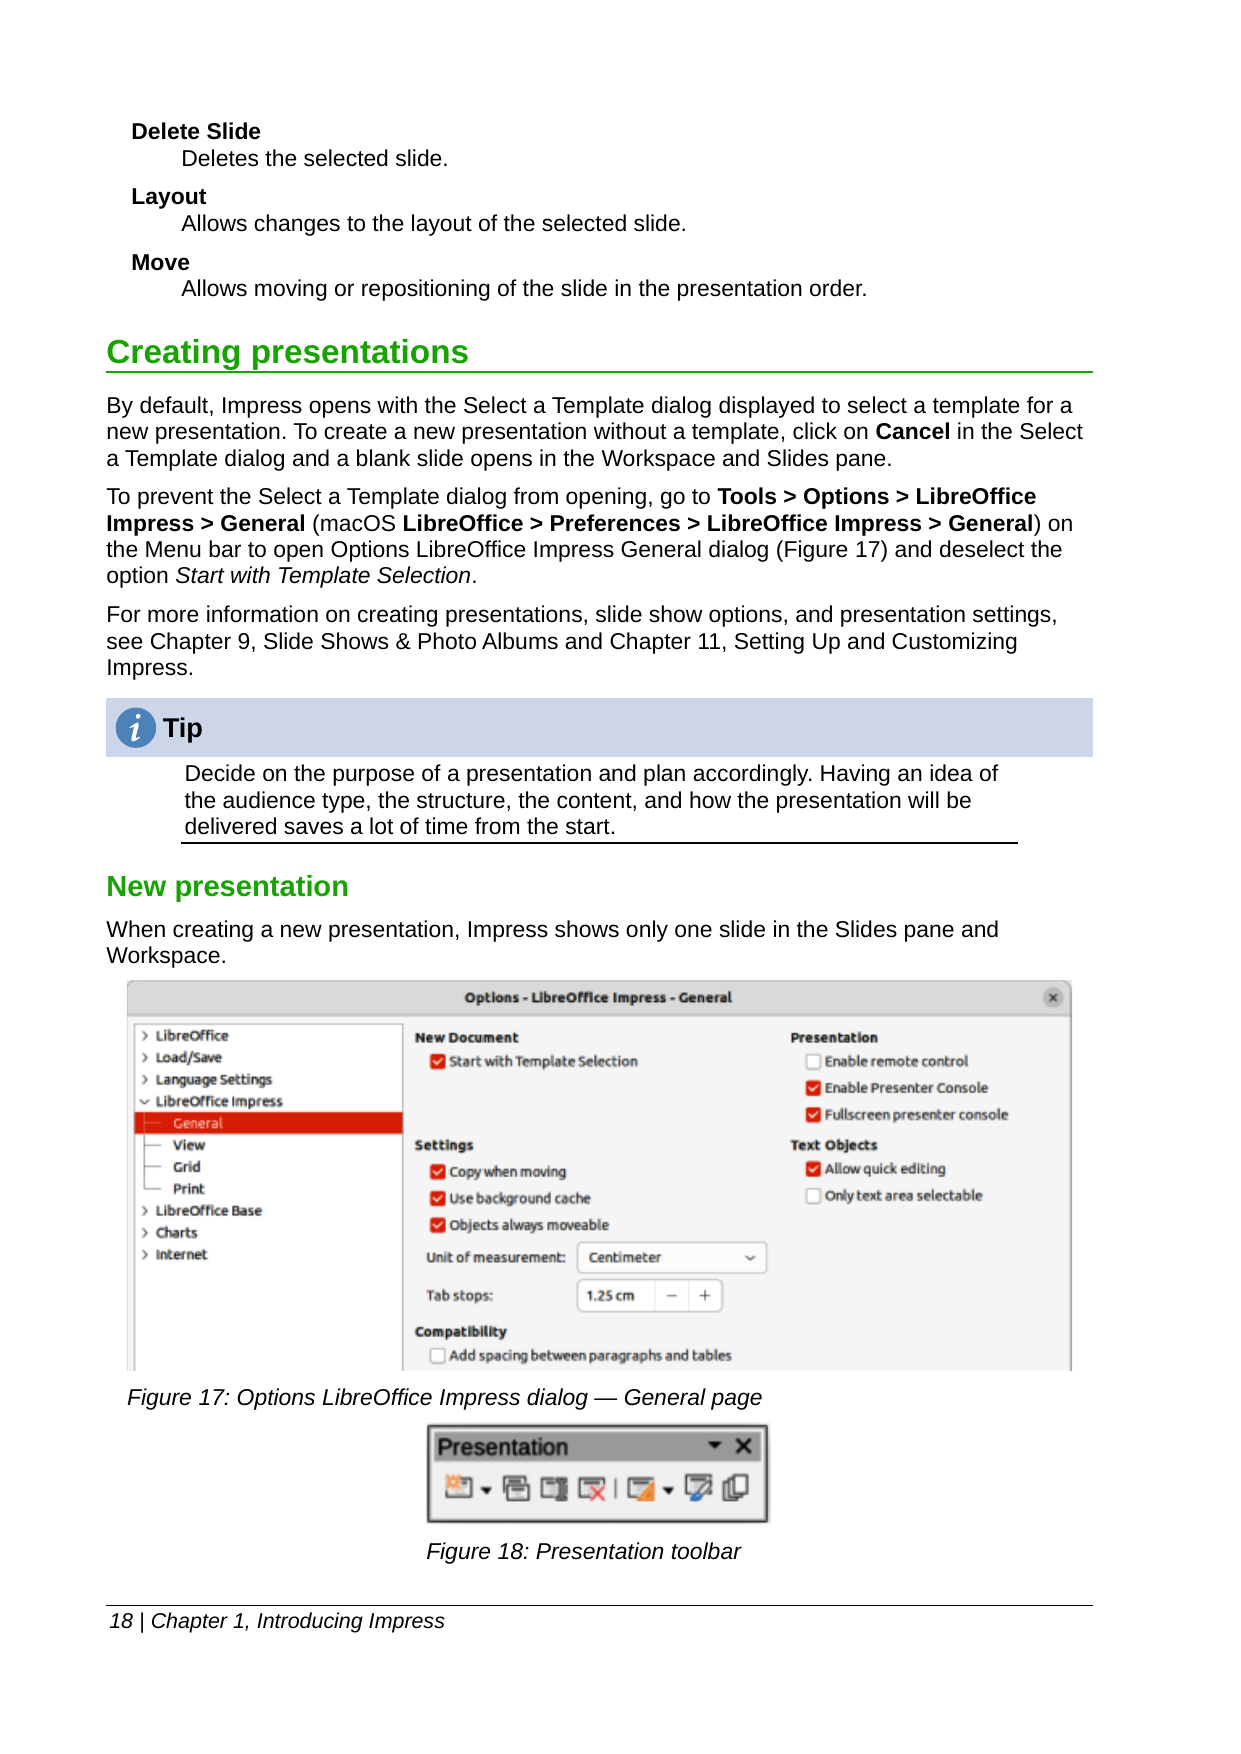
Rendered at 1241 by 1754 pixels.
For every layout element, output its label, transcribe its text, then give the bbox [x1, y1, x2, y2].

text For more information on creating presentations, slide show options, and presentation settings, see Chapter 9, Slide Shows & Photo Albums and Chapter 11, Setting Up and Customizing Impress. [106, 601, 1093, 680]
text Deletes the selected slide. [181, 144, 1093, 171]
text Allows changes to the layout of the selected slide. [181, 210, 1093, 236]
text To prevent the Select a Template dialog from opening, go to Tools > Options > LibreOffice Impress > General (macOS LibreOffice > Preferences > LibreOffice Impress > General) on the Menu bar to open Options LibreOffice Impress General dialog (Figure 17) and deselect the option Start with Template Selection. [106, 483, 1093, 589]
text Move [131, 248, 1093, 275]
text Decide on the purpose of a presentation and plan accordingly. Having an idea of the audience type, the structure, the content, and how the presentation will be delivered saves a lot of time from the start. [181, 757, 1018, 842]
text Figure 18: Presentation toolbar [426, 1538, 773, 1564]
picture [126, 980, 1073, 1371]
text Allows moving or repositioning of the slide in the presentation order. [181, 275, 1093, 301]
subtitle Tip [106, 698, 1093, 757]
text Delete Slide [131, 118, 1093, 144]
picture [426, 1422, 773, 1526]
subtitle New presentation [106, 869, 1093, 903]
subtitle Creating presentations [106, 332, 1093, 371]
text By default, Impress opens with the Select a Template dialog displayed to select a template for a new presentation. To create a new presentation without a template, click on Cancel in the Select a Template dialog and a blank slide opens in the Workspace and Slides pane. [106, 392, 1093, 471]
text Layout [131, 183, 1093, 210]
text Figure 17: Options LibreOffice Impress dialog — General page [127, 1383, 1072, 1410]
text When creating a new presentation, Impress shows only one slide in the Slides pane and Workspace. [106, 916, 1093, 968]
